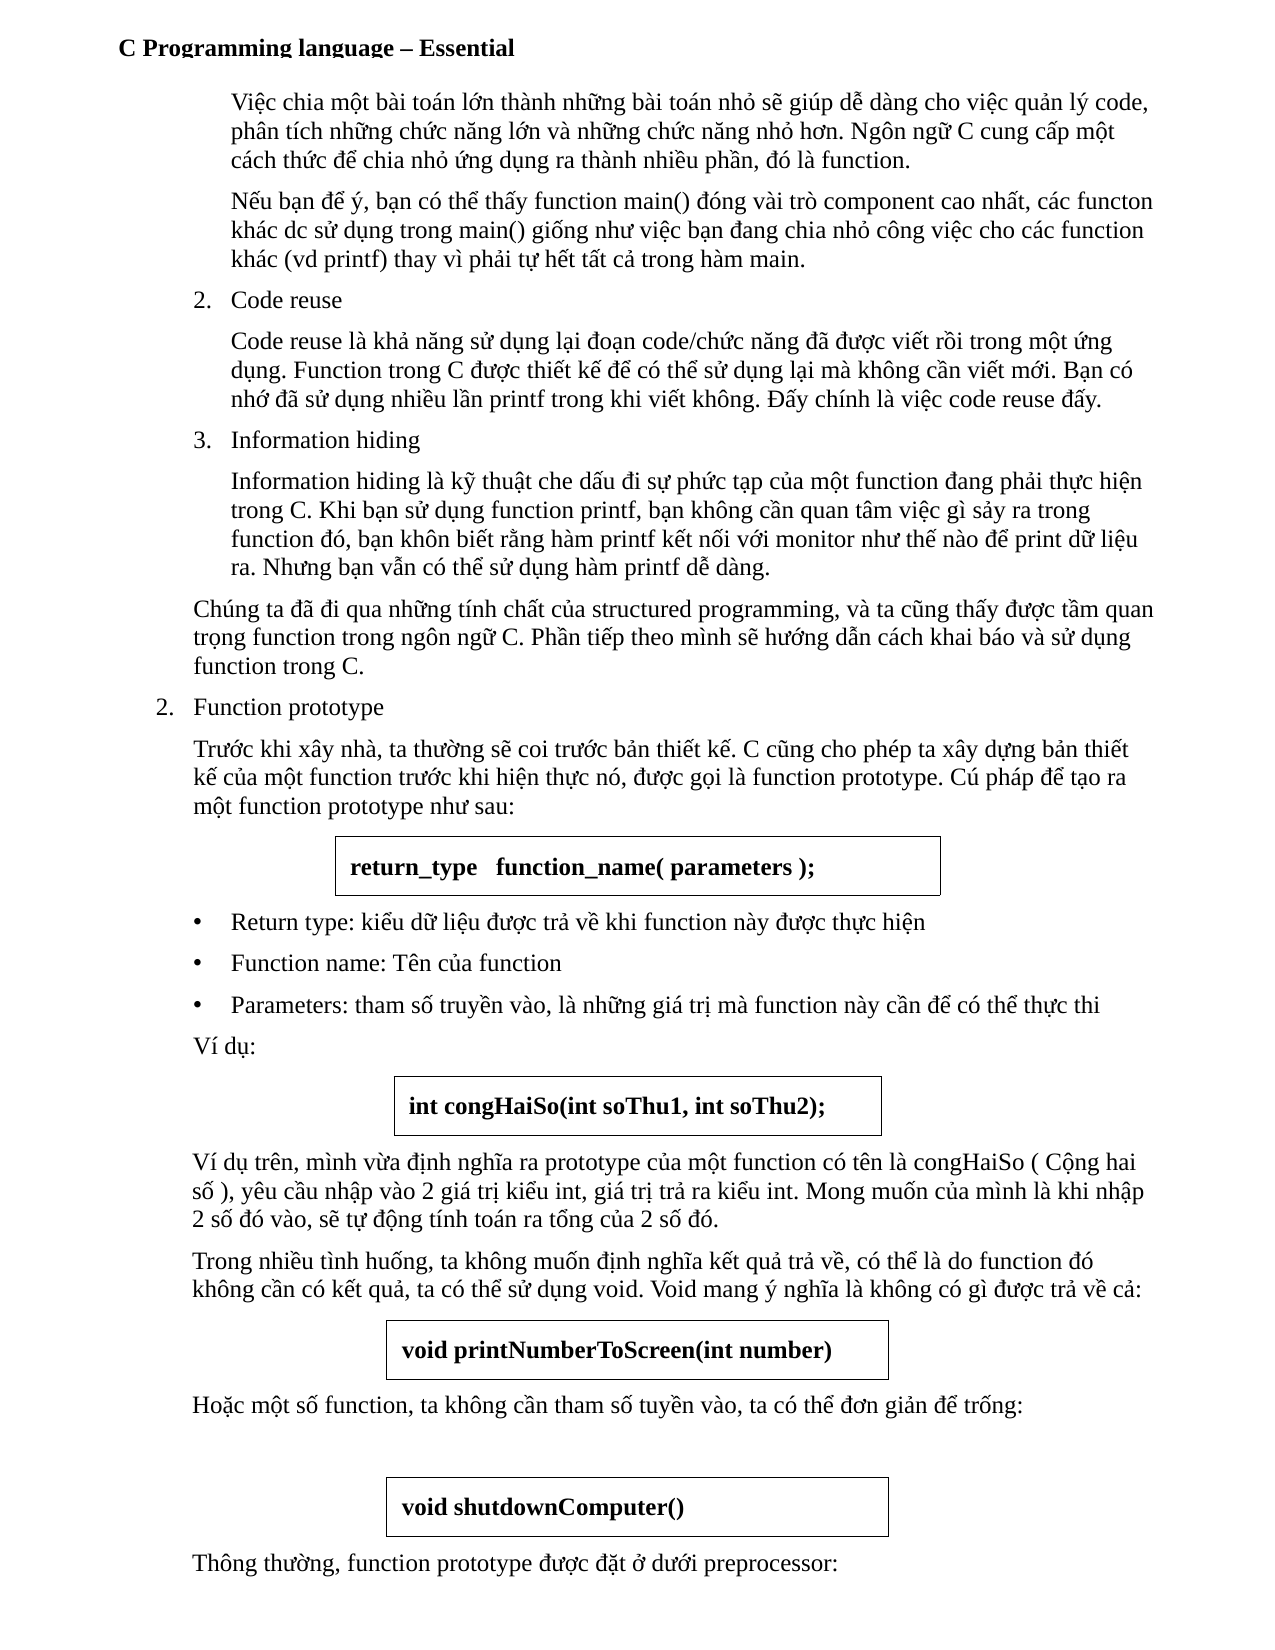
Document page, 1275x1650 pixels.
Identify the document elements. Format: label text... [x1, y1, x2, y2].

list Information hiding [193, 425, 1157, 454]
list Trước khi xây nhà, ta thường sẽ coi trước bản thiết kế. C cũng cho phép ta xây dựng bản thiết kế của một function trước khi hiện thực nó, được gọi là function prototype. Cú pháp để tạo ra một function prototype như sau: [156, 734, 1157, 820]
text void shutdownComputer() [402, 1492, 873, 1521]
list Code reuse là khả năng sử dụng lại đoạn code/chức năng đã được viết rồi trong một ứng dụng. Function trong C được thiết kế để có thể sử dụng lại mà không cần viết mới. Bạn có nhớ đã sử dụng nhiều lần printf trong khi viết không. Đấy chính là việc code reuse đấy. [193, 326, 1157, 412]
list Parameters: tham số truyền vào, là những giá trị mà function này cần để có thể thực thi [193, 990, 1157, 1018]
text Thông thường, function prototype được đặt ở dưới preprocessor: [192, 1473, 1157, 1577]
text Ví dụ trên, mình vừa định nghĩa ra prototype của một function có tên là congHaiSo ( Cộng hai số ), yêu cầu nhập vào 2 giá trị kiểu int, giá trị trả ra kiểu int. Mong muốn của mình là khi nhập 2 số đó vào, sẽ tự động tính toán ra tổng của 2 số đó. [192, 1072, 1157, 1233]
text void printNumberToScreen(int number) [402, 1335, 873, 1364]
list Function name: Tên của function [193, 948, 1157, 977]
text Ví dụ: [193, 1031, 1157, 1060]
list Nếu bạn để ý, bạn có thể thấy function main() đóng vài trò component cao nhất, các functon khác dc sử dụng trong main() giống như việc bạn đang chia nhỏ công việc cho các function khác (vd printf) thay vì phải tự hết tất cả trong hàm main. [193, 186, 1157, 272]
list Function prototype [156, 692, 1157, 721]
list Code reuse [193, 285, 1157, 314]
list Information hiding là kỹ thuật che dấu đi sự phức tạp của một function đang phải thực hiện trong C. Khi bạn sử dụng function printf, bạn không cần quan tâm việc gì sảy ra trong function đó, bạn khôn biết rằng hàm printf kết nối với monitor như thế nào để print dữ liệu ra. Nhưng bạn vẫn có thể sử dụng hàm printf dễ dàng. [193, 466, 1157, 581]
text Hoặc một số function, ta không cần tham số tuyền vào, ta có thể đơn giản để trống: [192, 1316, 1157, 1419]
text Trong nhiều tình huống, ta không muốn định nghĩa kết quả trả về, có thể là do function đó không cần có kết quả, ta có thể sử dụng void. Void mang ý nghĩa là không có gì được trả về cả: [192, 1246, 1157, 1303]
text int congHaiSo(int soThu1, int soThu2); [408, 1091, 866, 1120]
list Return type: kiểu dữ liệu được trả về khi function này được thực hiện [193, 832, 1157, 936]
list return_type function_name( parameters ); [350, 852, 925, 880]
list Việc chia một bài toán lớn thành những bài toán nhỏ sẽ giúp dễ dàng cho việc quản lý code, phân tích những chức năng lớn và những chức năng nhỏ hơn. Ngôn ngữ C cung cấp một cách thức để chia nhỏ ứng dụng ra thành nhiều phần, đó là function. [193, 87, 1157, 174]
list Chúng ta đã đi qua những tính chất của structured programming, và ta cũng thấy được tầm quan trọng function trong ngôn ngữ C. Phần tiếp theo mình sẽ hướng dẫn cách khai báo và sử dụng function trong C. [156, 594, 1157, 680]
